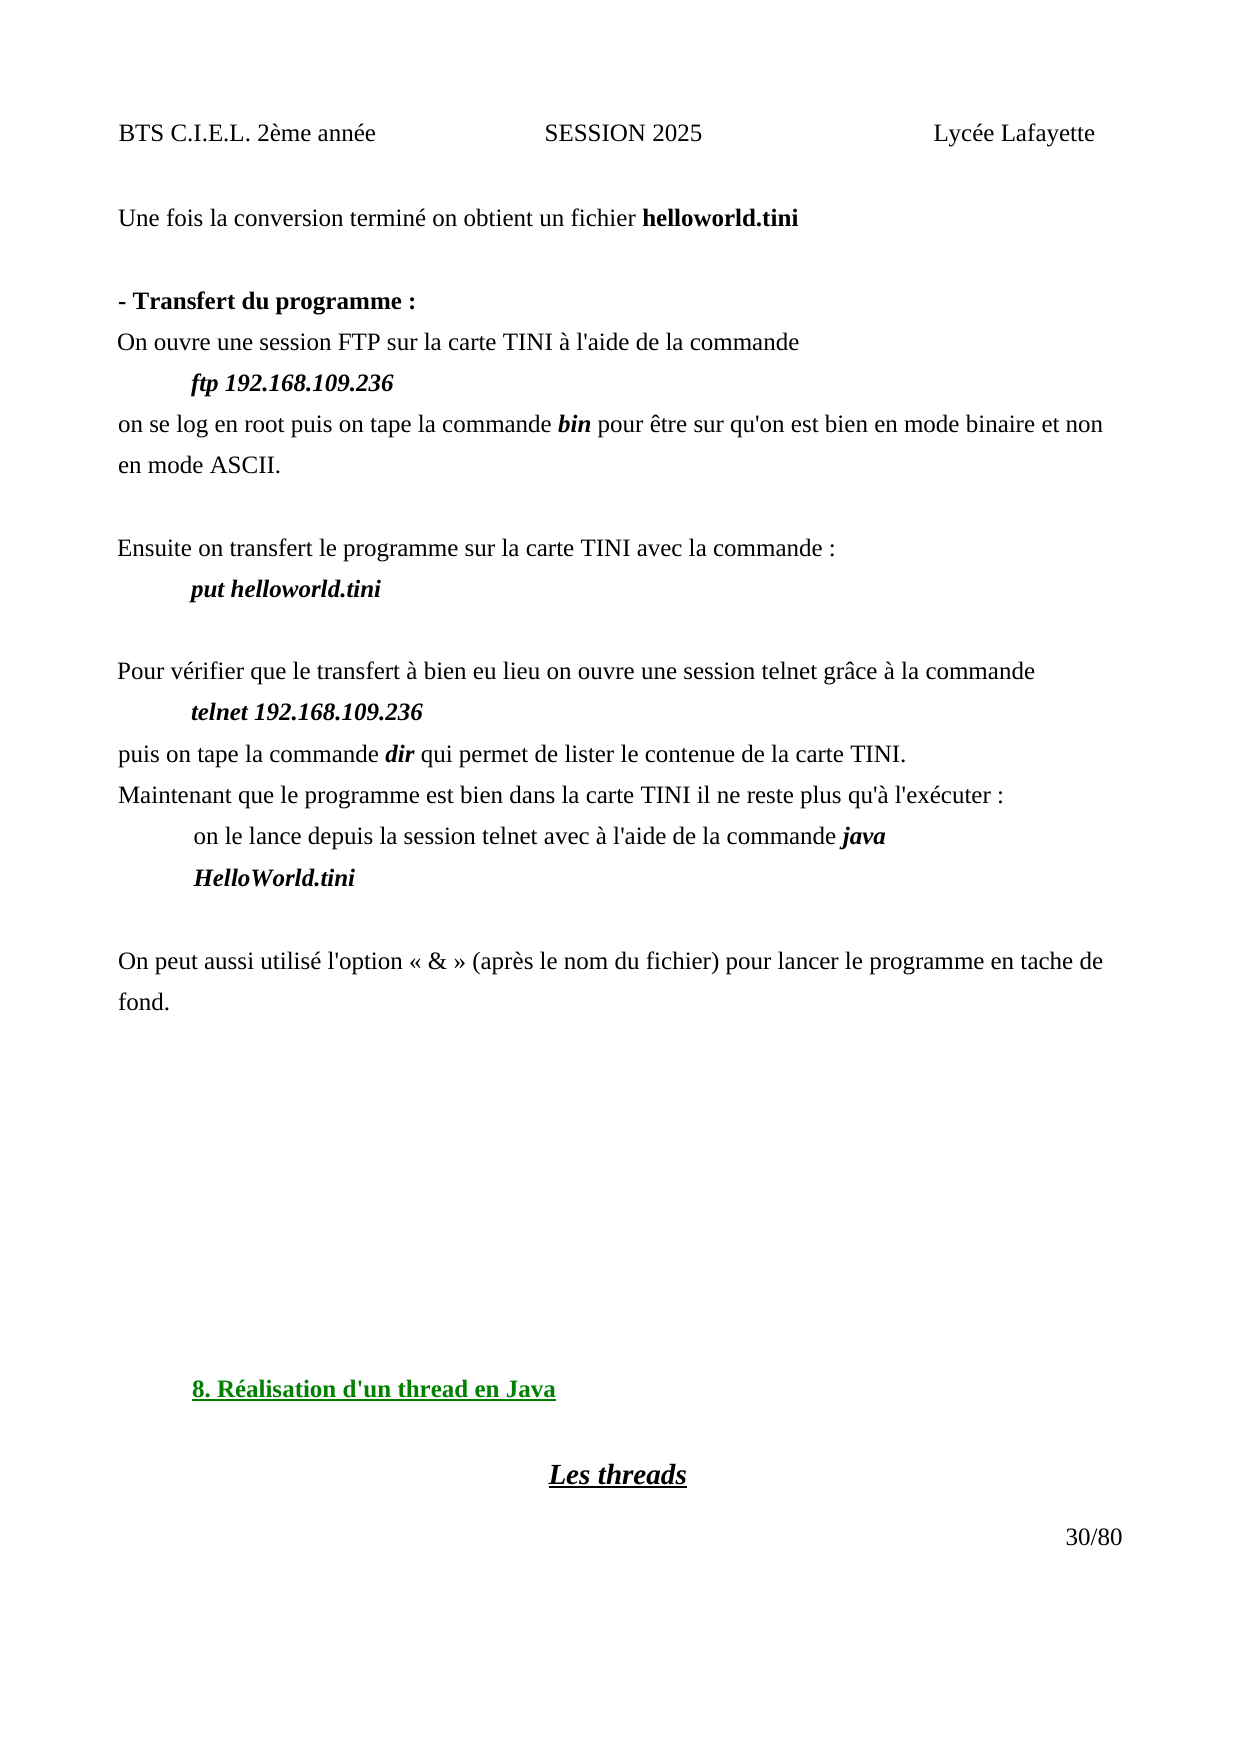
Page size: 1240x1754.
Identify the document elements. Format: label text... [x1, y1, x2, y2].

text Une fois la conversion terminé on obtient un fichier helloworld.tini [118, 203, 1121, 232]
text on le lance depuis la session telnet avec à l'aide de la commande java HelloWorld.tini [193, 821, 890, 892]
text 8. Réalisation d'un thread en Java [192, 1374, 1122, 1403]
text On ouvre une session FTP sur la carte TINI à l'aide de la commande ftp 192.168.109.236 [117, 327, 833, 397]
text puis on tape la commande dir qui permet de lister le contenue de la carte TINI. [118, 739, 1121, 767]
text Maintenant que le programme est bien dans la carte TINI il ne reste plus qu'à l'exécuter : [118, 780, 1121, 809]
text Ensuite on transfert le programme sur la carte TINI avec la commande : put helloworld.tini [117, 533, 869, 603]
text - Transfert du programme : [118, 286, 1122, 314]
text on se log en root puis on tape la commande bin pour être sur qu'on est bien en mode binaire et non en mode ASCII. [118, 409, 1121, 479]
text Les threads [118, 1457, 1119, 1491]
text Pour vérifier que le transfert à bien eu lieu on ouvre une session telnet grâce à la commande telnet 192.168.109.236 [117, 656, 1098, 726]
text On peut aussi utilisé l'option « & » (après le nom du fichier) pour lancer le programme en tache de fond. [118, 946, 1121, 1016]
